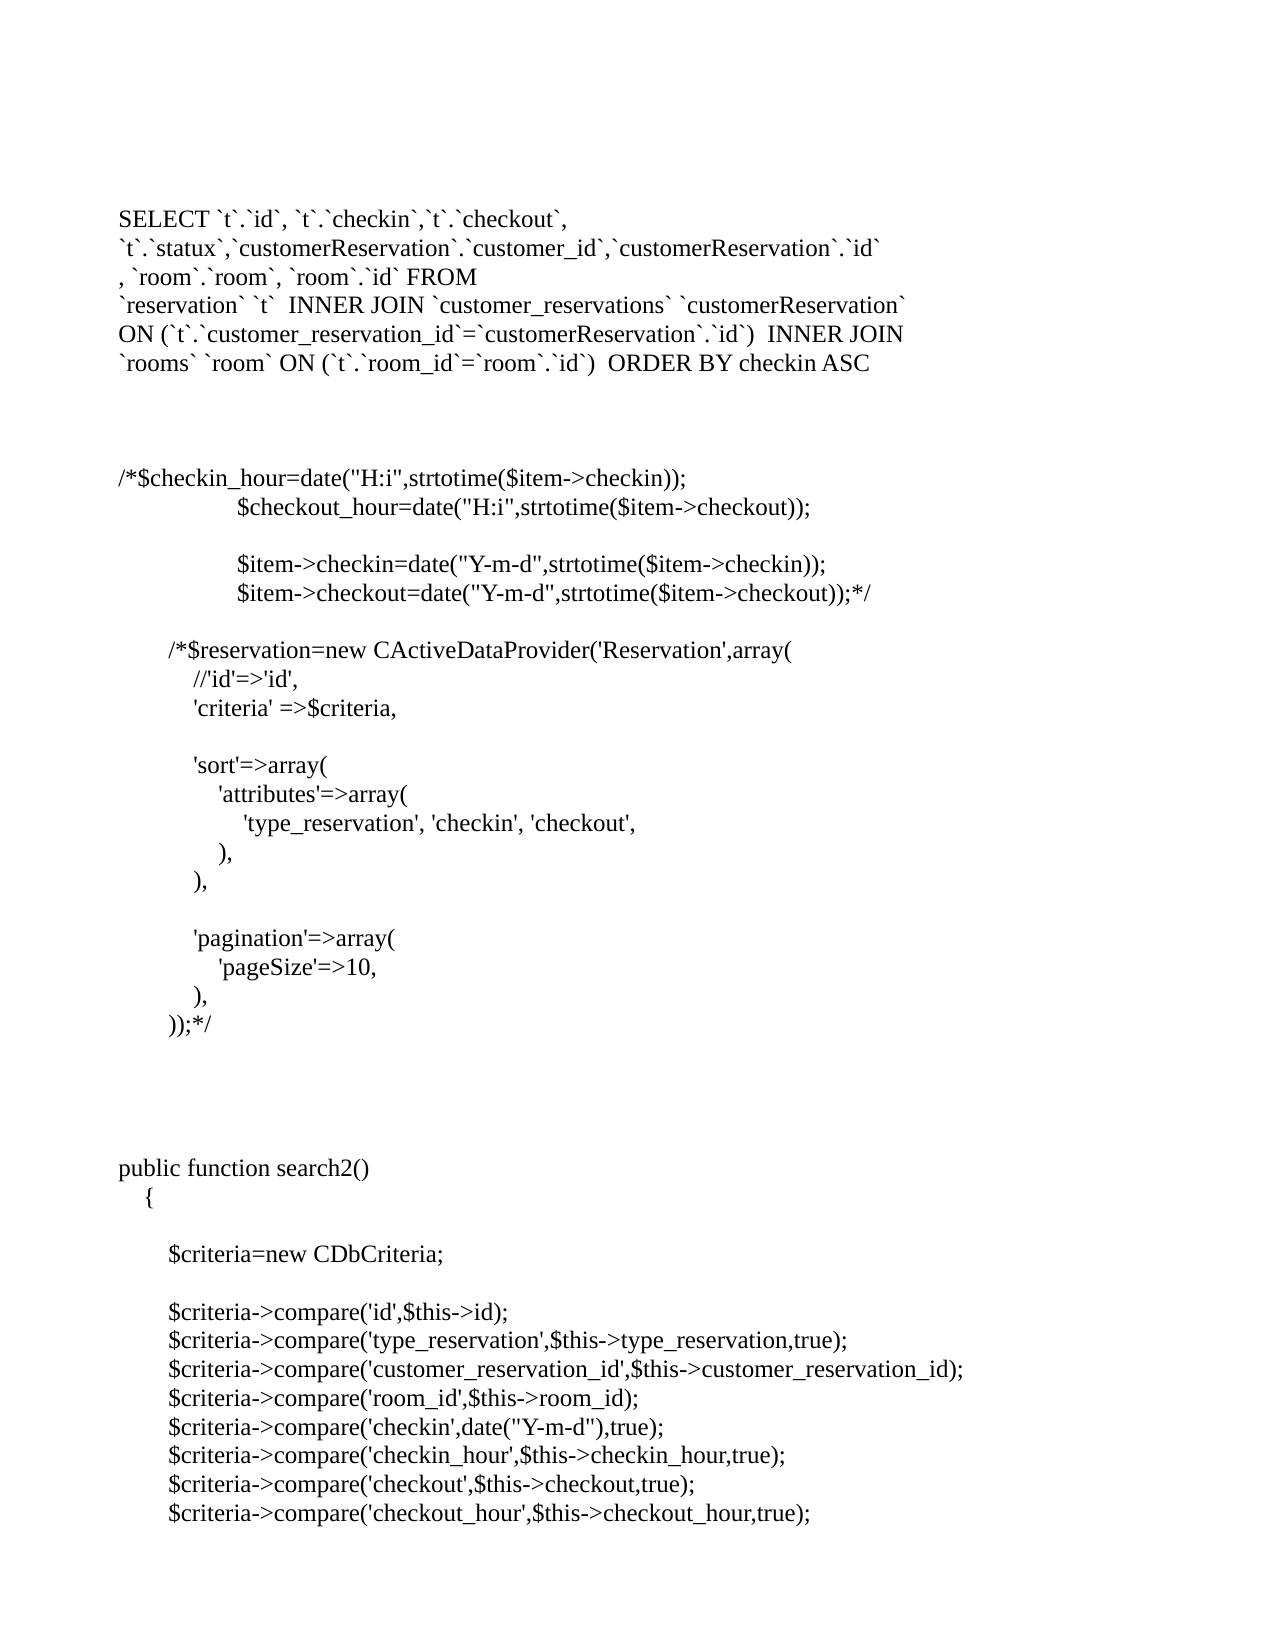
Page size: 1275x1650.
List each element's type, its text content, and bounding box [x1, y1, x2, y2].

text ), [118, 866, 1157, 894]
text 'attributes'=>array( [118, 779, 1157, 808]
text $criteria->compare('room_id',$this->room_id); [118, 1383, 1157, 1412]
text ), [118, 837, 1157, 866]
text $checkout_hour=date("H:i",strtotime($item->checkout)); [118, 492, 1157, 521]
text $item->checkout=date("Y-m-d",strtotime($item->checkout));*/ [118, 578, 1157, 607]
text $criteria->compare('customer_reservation_id',$this->customer_reservation_id); [118, 1354, 1157, 1383]
text 'pagination'=>array( [118, 923, 1157, 952]
text $item->checkin=date("Y-m-d",strtotime($item->checkin)); [118, 549, 1157, 578]
text 'type_reservation', 'checkin', 'checkout', [118, 808, 1157, 837]
text `reservation` `t` INNER JOIN `customer_reservations` `customerReservation` [118, 291, 1157, 319]
text $criteria->compare('checkin_hour',$this->checkin_hour,true); [118, 1441, 1157, 1469]
text , `room`.`room`, `room`.`id` FROM [118, 262, 1157, 291]
text 'pageSize'=>10, [118, 952, 1157, 981]
text ), [118, 981, 1157, 1009]
text $criteria->compare('checkin',date("Y-m-d"),true); [118, 1412, 1157, 1441]
text $criteria->compare('id',$this->id); [118, 1297, 1157, 1326]
text //'id'=>'id', [118, 664, 1157, 693]
text public function search2() [118, 1153, 1157, 1182]
text $criteria=new CDbCriteria; [118, 1239, 1157, 1268]
text $criteria->compare('type_reservation',$this->type_reservation,true); [118, 1326, 1157, 1354]
text /*$reservation=new CActiveDataProvider('Reservation',array( [118, 636, 1157, 664]
text `rooms` `room` ON (`t`.`room_id`=`room`.`id`) ORDER BY checkin ASC [118, 348, 1157, 377]
text ON (`t`.`customer_reservation_id`=`customerReservation`.`id`) INNER JOIN [118, 319, 1157, 348]
text $criteria->compare('checkout',$this->checkout,true); [118, 1469, 1157, 1498]
text SELECT `t`.`id`, `t`.`checkin`,`t`.`checkout`, `t`.`statux`,`customerReservation`.`customer_id`,`customerReservation`.`id` [118, 204, 1157, 262]
text ));*/ [118, 1009, 1157, 1038]
text 'sort'=>array( [118, 751, 1157, 779]
text /*$checkin_hour=date("H:i",strtotime($item->checkin)); [118, 463, 1157, 492]
text 'criteria' =>$criteria, [118, 693, 1157, 722]
text $criteria->compare('checkout_hour',$this->checkout_hour,true); [118, 1498, 1157, 1527]
text { [118, 1182, 1157, 1211]
